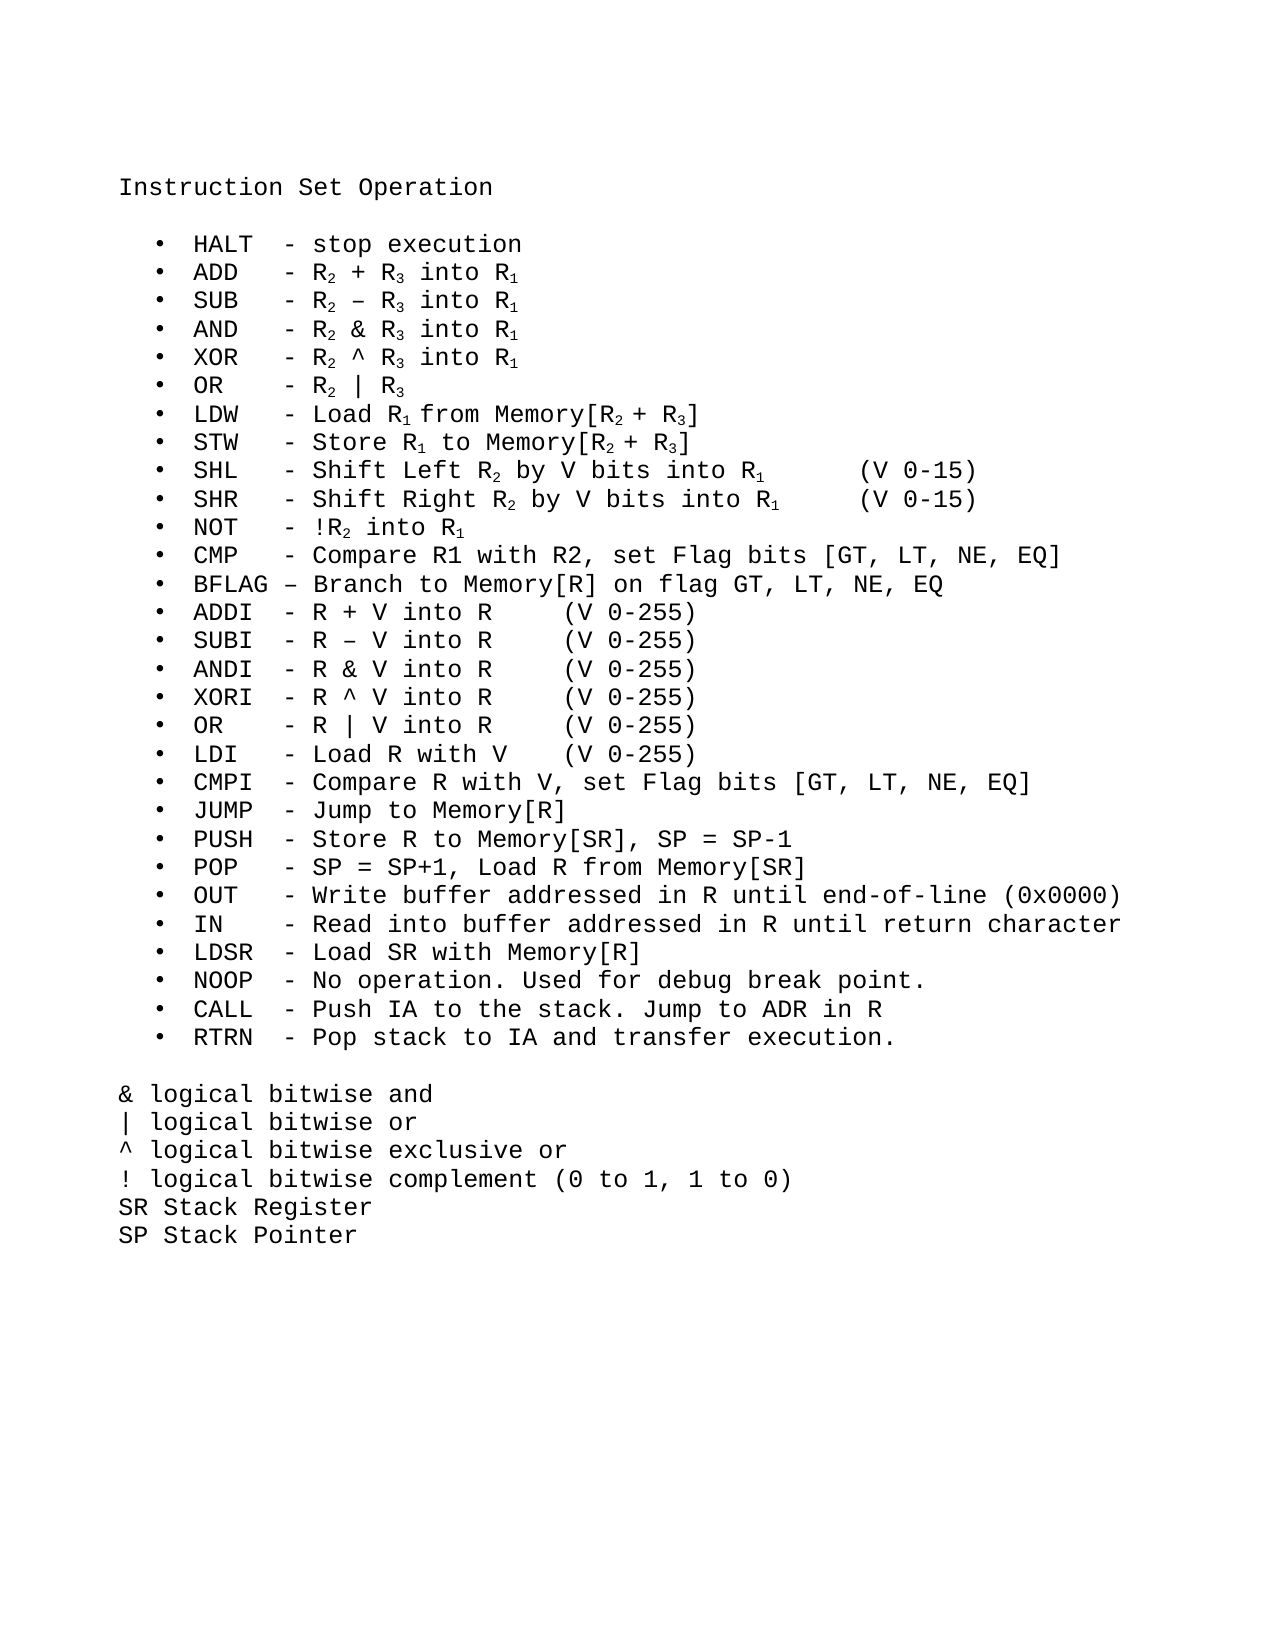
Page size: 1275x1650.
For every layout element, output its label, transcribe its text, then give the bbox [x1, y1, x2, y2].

list IN - Read into buffer addressed in R until return character [156, 911, 1157, 940]
list CALL - Push IA to the stack. Jump to ADR in R [156, 996, 1157, 1025]
text SR Stack Register [118, 1195, 1157, 1223]
list ADDI - R + V into R (V 0-255) [156, 600, 1157, 628]
text & logical bitwise and [118, 1081, 1157, 1110]
list CMPI - Compare R with V, set Flag bits [GT, LT, NE, EQ] [156, 770, 1157, 798]
text | logical bitwise or [118, 1110, 1157, 1138]
text ^ logical bitwise exclusive or [118, 1138, 1157, 1166]
list OR - R | V into R (V 0-255) [156, 713, 1157, 741]
list XORI - R ^ V into R (V 0-255) [156, 685, 1157, 713]
list STW - Store R1 to Memory[R2 + R3] [156, 430, 1157, 458]
text SP Stack Pointer [118, 1223, 1157, 1251]
list OUT - Write buffer addressed in R until end-of-line (0x0000) [156, 883, 1157, 911]
list SUB - R2 – R3 into R1 [156, 288, 1157, 316]
list LDW - Load R1 from Memory[R2 + R3] [156, 401, 1157, 430]
list ADD - R2 + R3 into R1 [156, 260, 1157, 288]
list HALT - stop execution [156, 231, 1157, 260]
list SUBI - R – V into R (V 0-255) [156, 628, 1157, 656]
list NOOP - No operation. Used for debug break point. [156, 968, 1157, 996]
list SHR - Shift Right R2 by V bits into R1 (V 0-15) [156, 486, 1157, 515]
list PUSH - Store R to Memory[SR], SP = SP-1 [156, 826, 1157, 855]
list CMP - Compare R1 with R2, set Flag bits [GT, LT, NE, EQ] [156, 543, 1157, 571]
list OR - R2 | R3 [156, 373, 1157, 401]
list LDSR - Load SR with Memory[R] [156, 940, 1157, 968]
list ANDI - R & V into R (V 0-255) [156, 656, 1157, 685]
list NOT - !R2 into R1 [156, 515, 1157, 543]
list SHL - Shift Left R2 by V bits into R1 (V 0-15) [156, 458, 1157, 486]
list BFLAG – Branch to Memory[R] on flag GT, LT, NE, EQ [156, 571, 1157, 600]
list LDI - Load R with V (V 0-255) [156, 741, 1157, 770]
text ! logical bitwise complement (0 to 1, 1 to 0) [118, 1166, 1157, 1195]
list JUMP - Jump to Memory[R] [156, 798, 1157, 826]
text Instruction Set Operation [118, 175, 1157, 203]
list RTRN - Pop stack to IA and transfer execution. [156, 1025, 1157, 1053]
list POP - SP = SP+1, Load R from Memory[SR] [156, 855, 1157, 883]
list XOR - R2 ^ R3 into R1 [156, 345, 1157, 373]
list AND - R2 & R3 into R1 [156, 316, 1157, 345]
